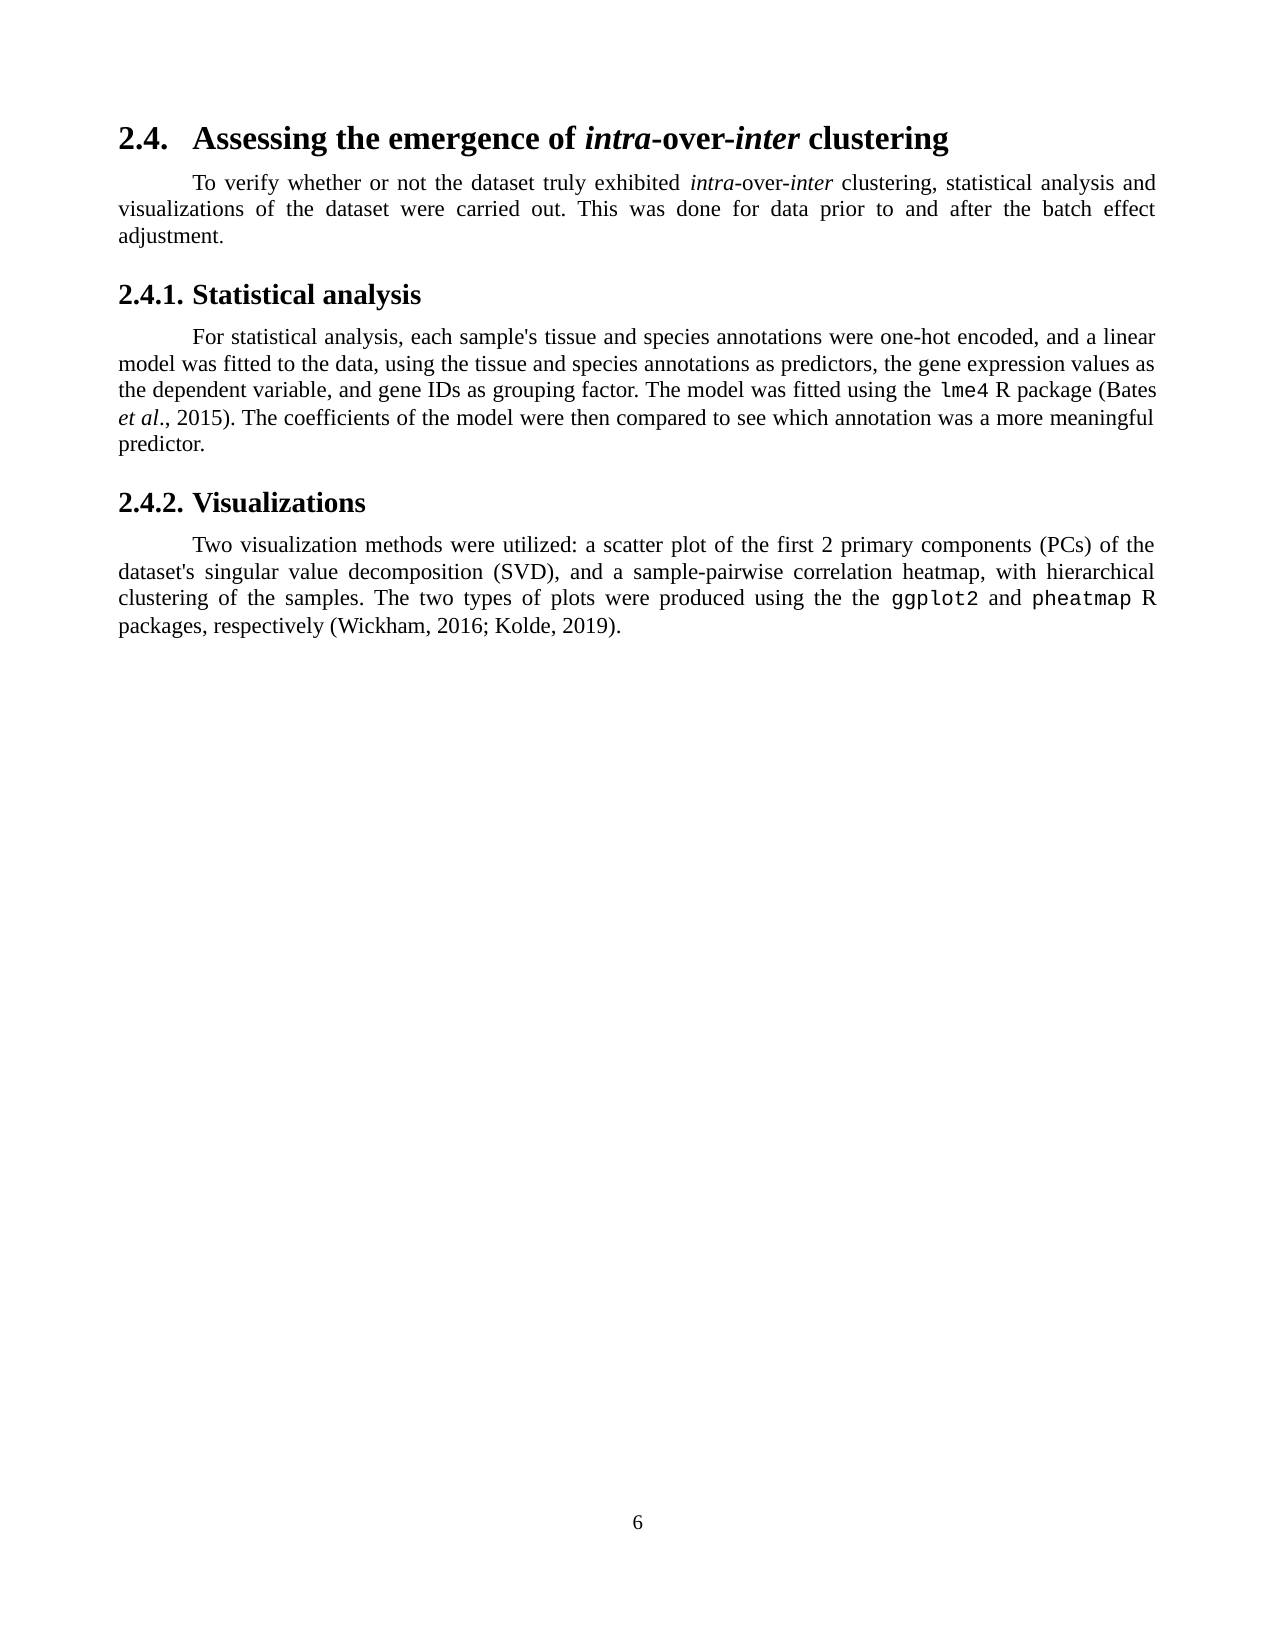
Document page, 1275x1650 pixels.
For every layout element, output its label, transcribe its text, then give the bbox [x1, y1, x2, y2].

text To verify whether or not the dataset truly exhibited intra-over-inter clustering, statistical analysis and visualizations of the dataset were carried out. This was done for data prior to and after the batch effect adjustment. [118, 169, 1157, 248]
text Two visualization methods were utilized: a scatter plot of the first 2 primary components (PCs) of the dataset's singular value decomposition (SVD), and a sample-pairwise correlation heatmap, with hierarchical clustering of the samples. The two types of plots were produced using the the ggplot2 and pheatmap R packages, respectively (Wickham, 2016; Kolde, 2019). [118, 531, 1157, 638]
subtitle 2.4.2. Visualizations [118, 485, 1157, 519]
subtitle 2.4. Assessing the emergence of intra-over-inter clustering [118, 118, 1157, 156]
text For statistical analysis, each sample's tissue and species annotations were one-hot encoded, and a linear model was fitted to the data, using the tissue and species annotations as predictors, the gene expression values as the dependent variable, and gene IDs as grouping factor. The model was fitted using the lme4 R package (Bates et al., 2015). The coefficients of the model were then compared to see which annotation was a more meaningful predictor. [118, 323, 1157, 456]
subtitle 2.4.1. Statistical analysis [118, 277, 1157, 311]
